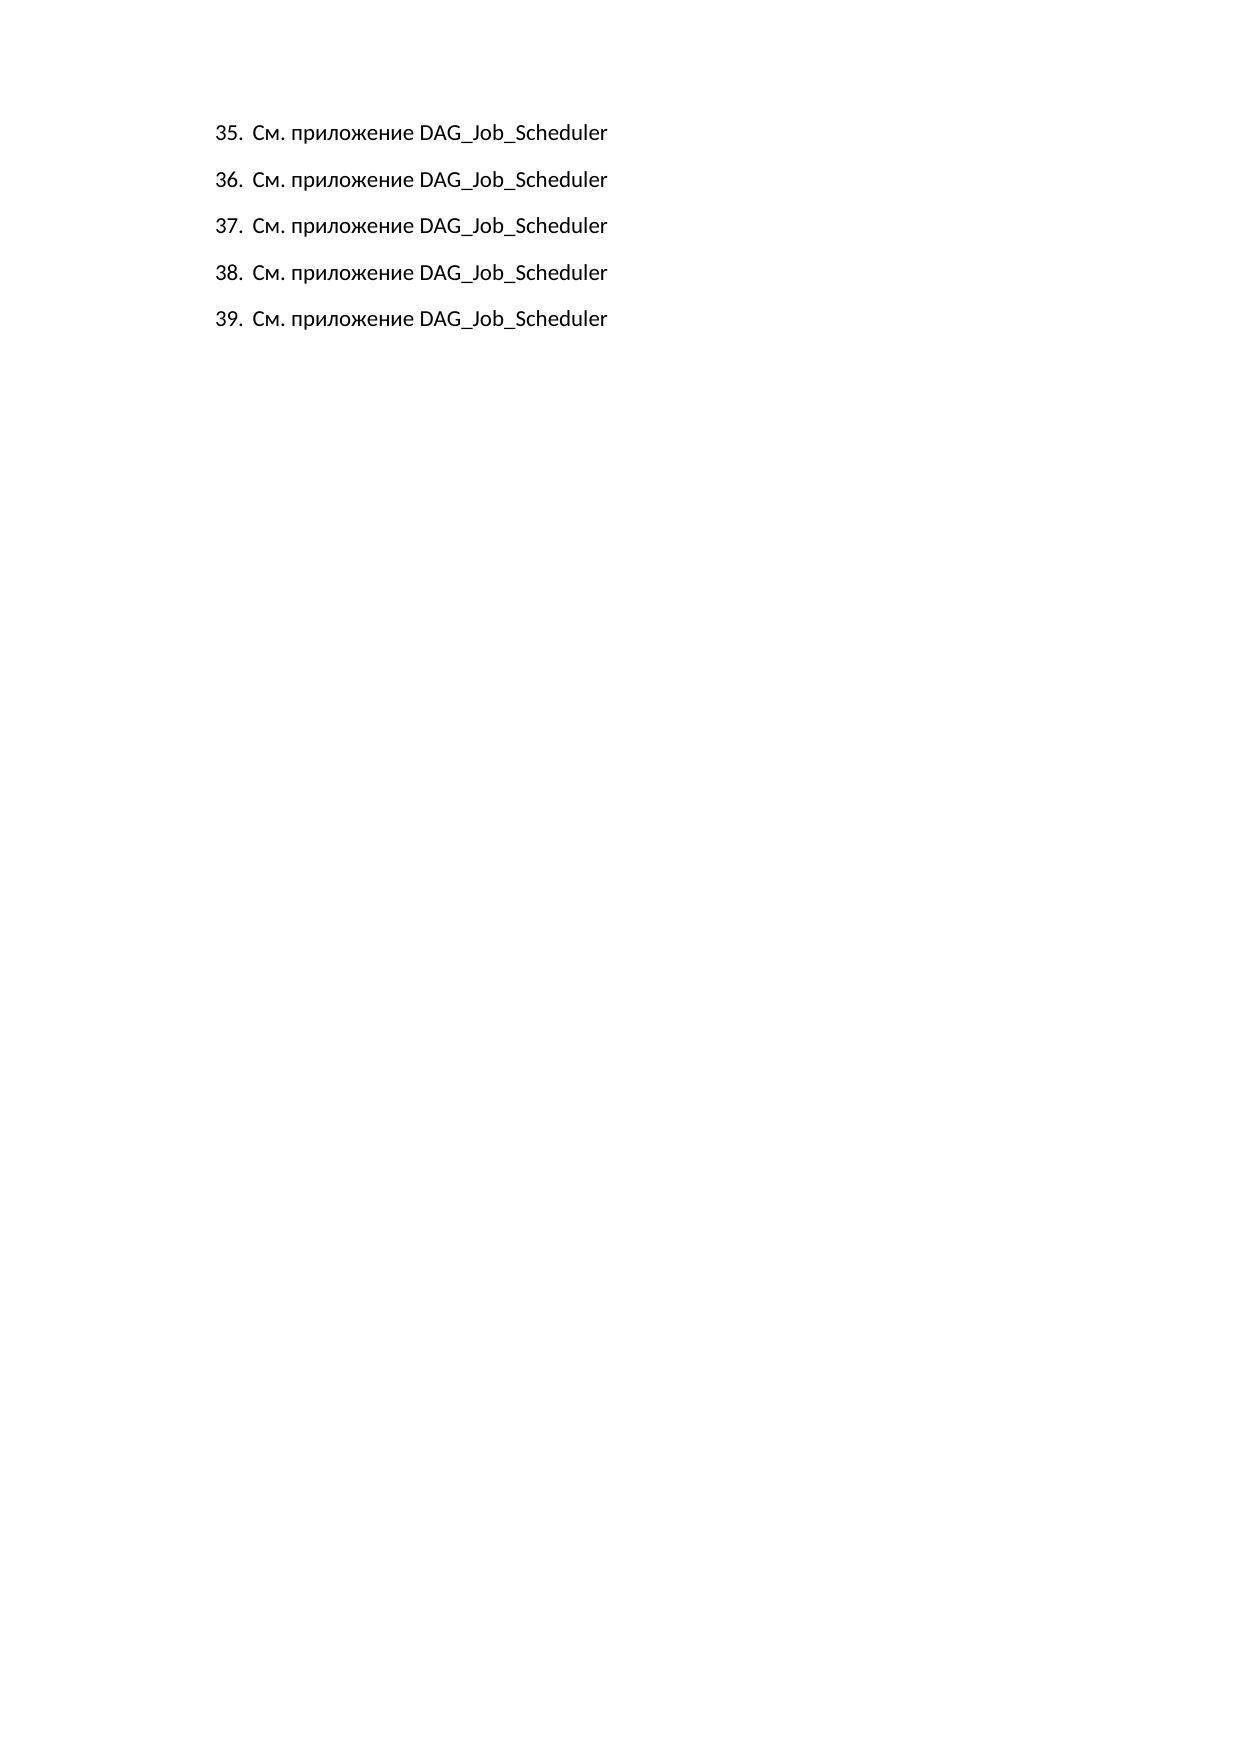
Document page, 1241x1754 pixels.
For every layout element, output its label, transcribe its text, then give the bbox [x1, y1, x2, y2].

list См. приложение DAG_Job_Scheduler [215, 118, 1152, 146]
list См. приложение DAG_Job_Scheduler [215, 304, 1152, 332]
list См. приложение DAG_Job_Scheduler [215, 258, 1152, 286]
list См. приложение DAG_Job_Scheduler [215, 165, 1152, 193]
list См. приложение DAG_Job_Scheduler [215, 211, 1152, 239]
